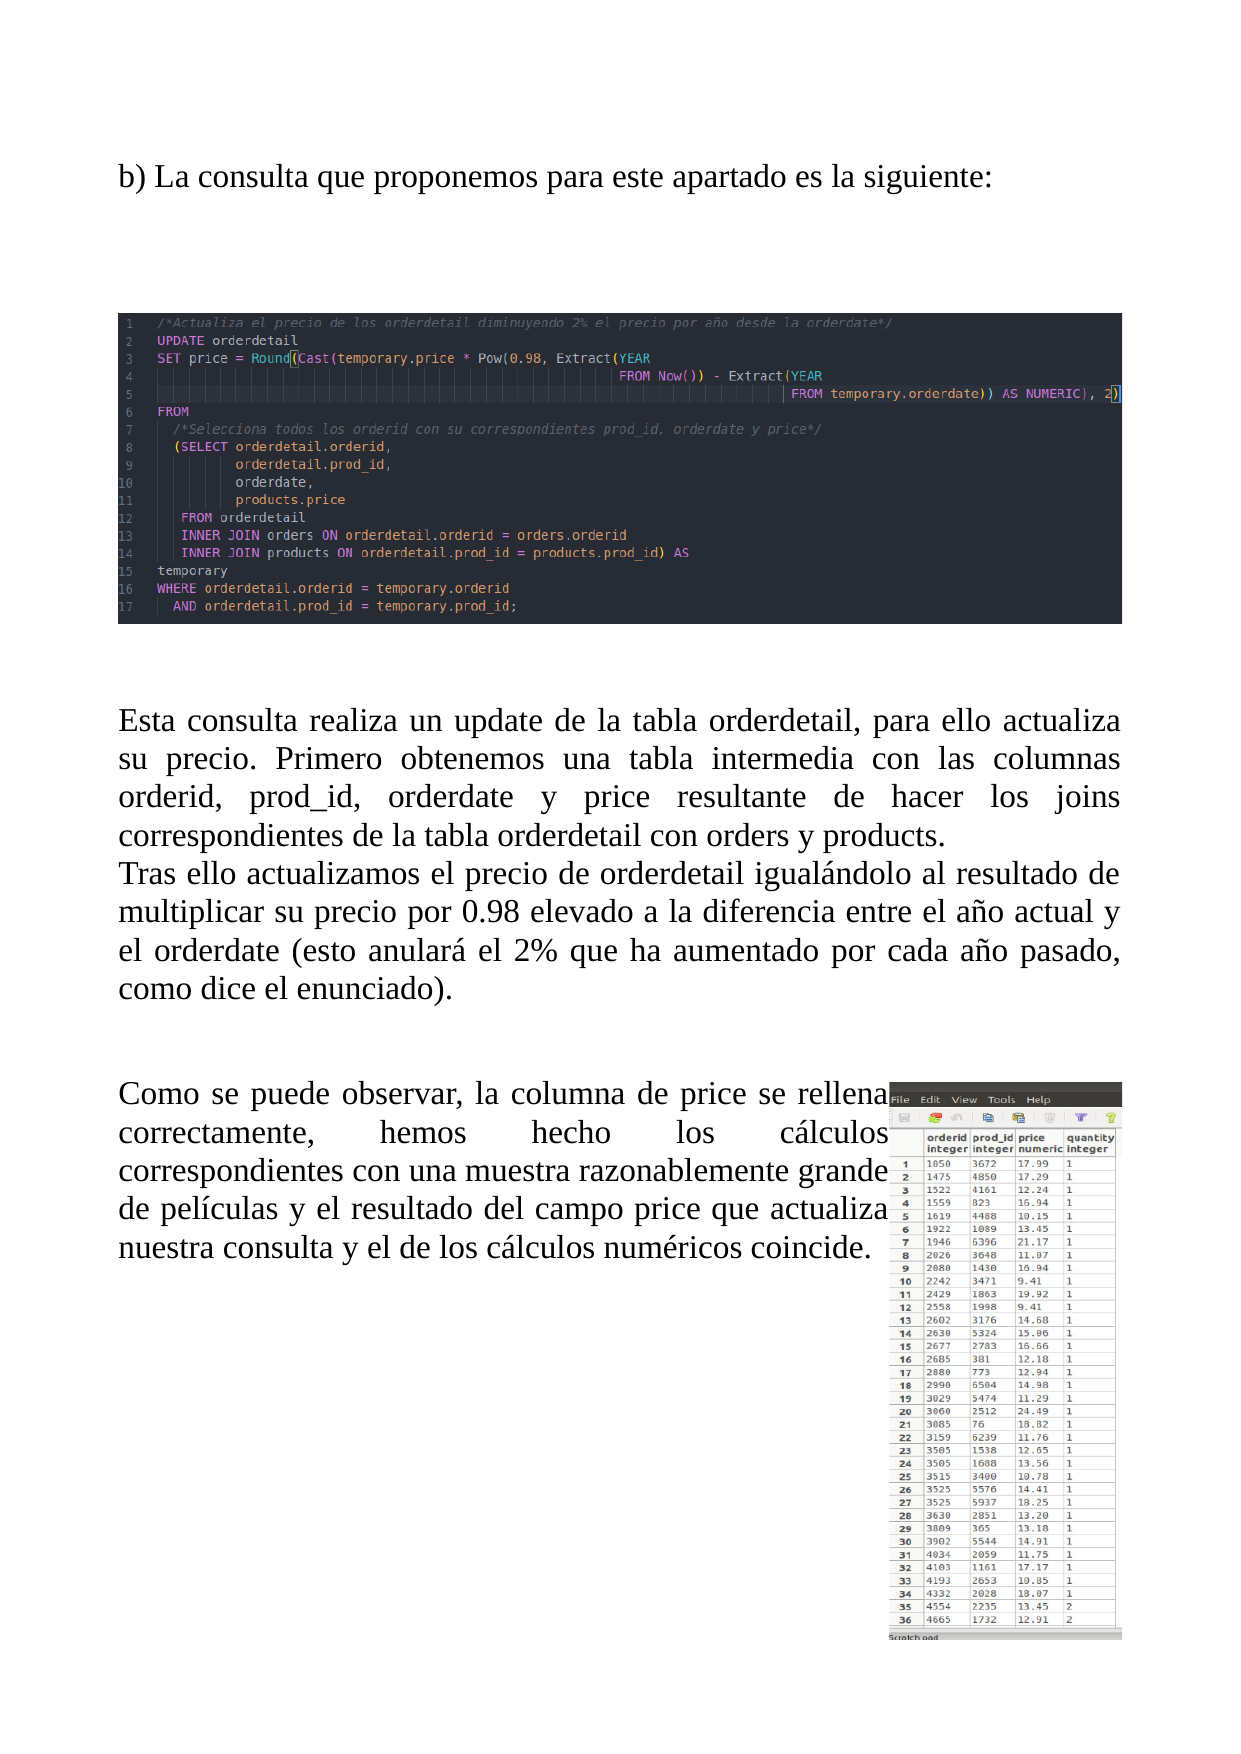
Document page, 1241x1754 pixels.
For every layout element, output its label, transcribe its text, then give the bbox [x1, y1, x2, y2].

text Como se puede observar, la columna de price se rellena correctamente, hemos hecho los cálculos correspondientes con una muestra razonablemente grande de películas y el resultado del campo price que actualiza nuestra consulta y el de los cálculos numéricos coincide. [118, 1074, 1122, 1265]
text Esta consulta realiza un update de la tabla orderdetail, para ello actualiza su precio. Primero obtenemos una tabla intermedia con las columnas orderid, prod_id, orderdate y price resultante de hacer los joins correspondientes de la tabla orderdetail con orders y products. [118, 700, 1122, 853]
text Tras ello actualizamos el precio de orderdetail igualándolo al resultado de multiplicar su precio por 0.98 elevado a la diferencia entre el año actual y el orderdate (esto anulará el 2% que ha aumentado por cada año pasado, como dice el enunciado). [118, 853, 1122, 1007]
text b) La consulta que proponemos para este apartado es la siguiente: [118, 156, 1122, 195]
